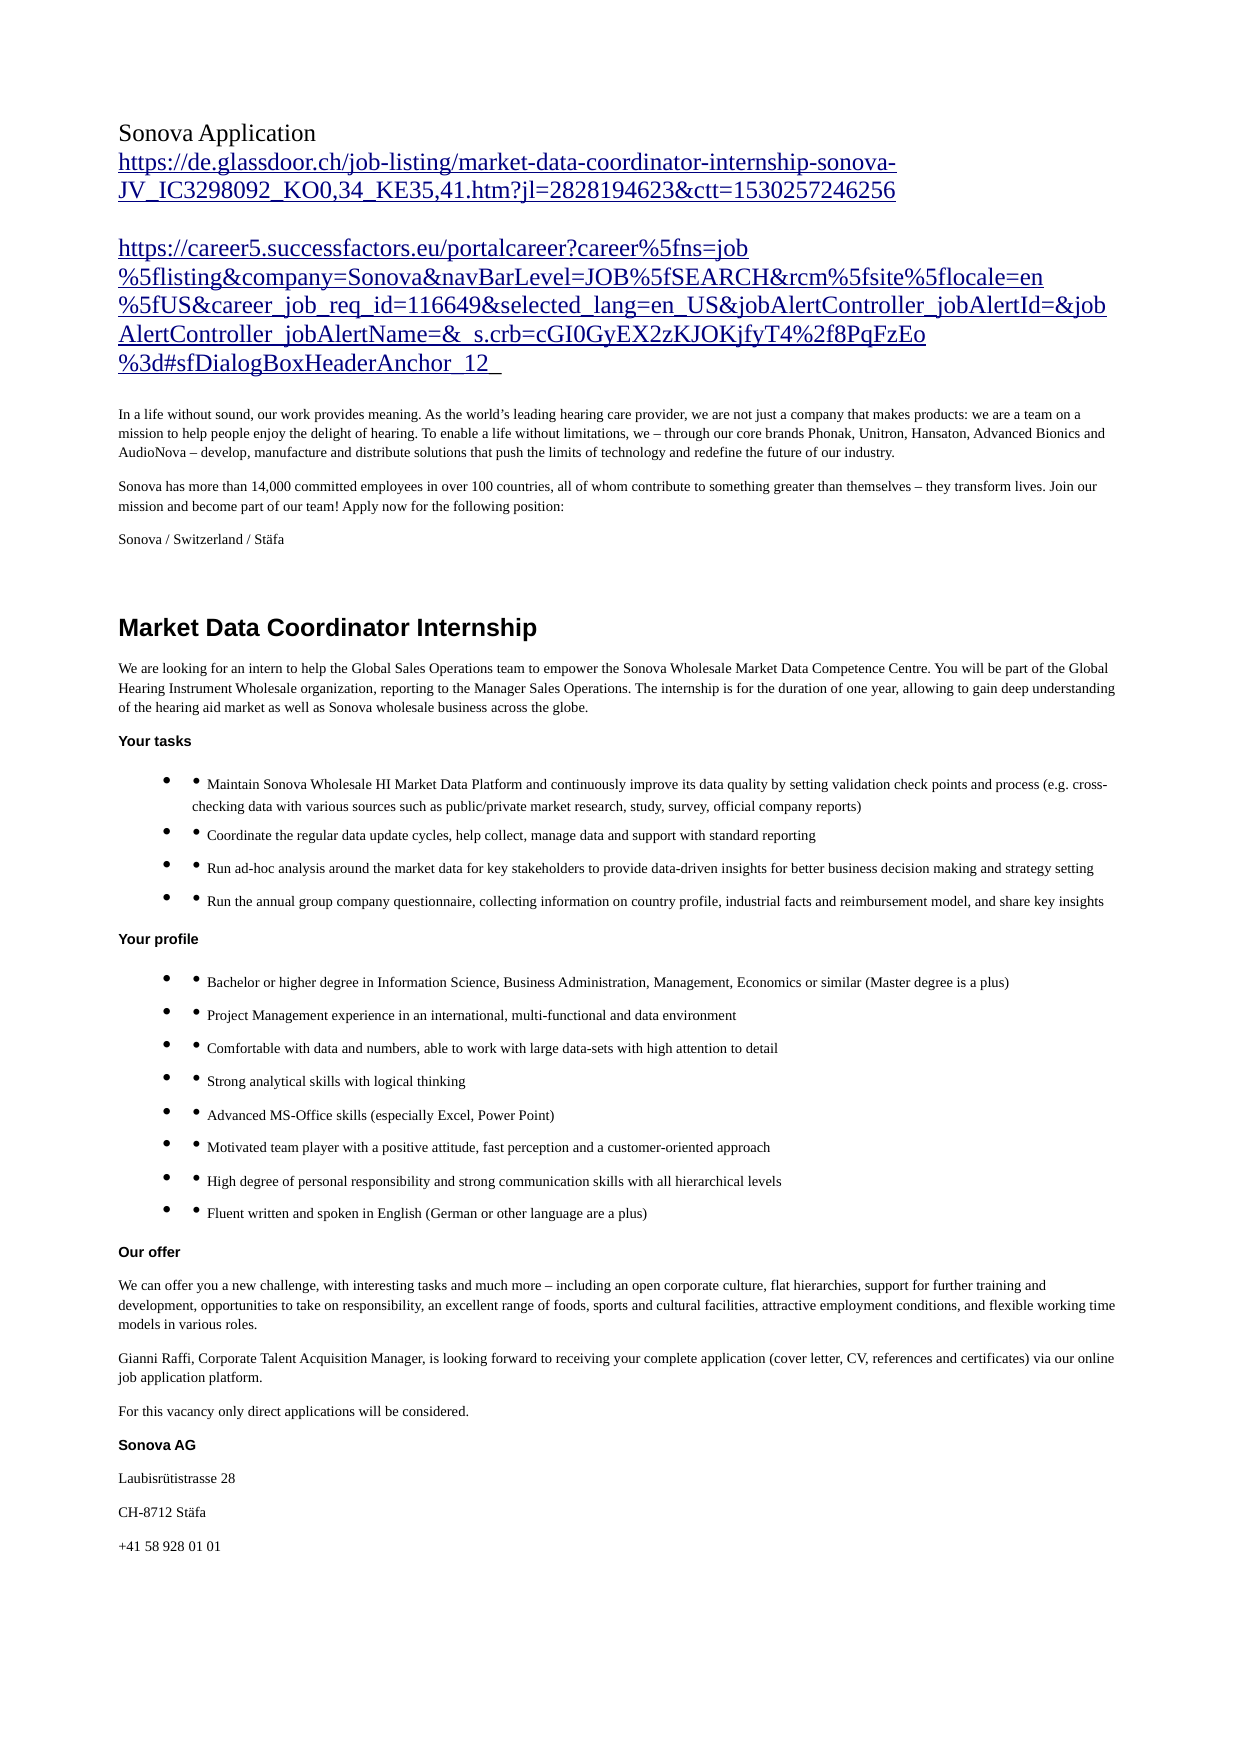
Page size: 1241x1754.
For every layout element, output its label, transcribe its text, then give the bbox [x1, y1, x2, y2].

list • Maintain Sonova Wholesale HI Market Data Platform and continuously improve its data quality by setting validation check points and process (e.g. cross-checking data with various sources such as public/private market research, study, survey, official company reports) [162, 766, 1122, 814]
text Your profile [118, 931, 1122, 947]
list • Coordinate the regular data update cycles, help collect, manage data and support with standard reporting [162, 817, 1122, 846]
text Our offer [118, 1243, 1122, 1260]
text CH-8712 Stäfa [118, 1504, 1122, 1521]
text Sonova AG [118, 1436, 1122, 1453]
list • Fluent written and spoken in English (German or other language are a plus) [162, 1196, 1122, 1224]
text Sonova Application [118, 118, 1122, 147]
list • High degree of personal responsibility and strong communication skills with all hierarchical levels [162, 1163, 1122, 1191]
list • Bachelor or higher degree in Information Science, Business Administration, Management, Economics or similar (Master degree is a plus) [162, 964, 1122, 993]
text Sonova / Switzerland / Stäfa [118, 531, 1122, 548]
text We are looking for an intern to help the Global Sales Operations team to empower the Sonova Wholesale Market Data Competence Centre. You will be part of the Global Hearing Instrument Wholesale organization, reporting to the Manager Sales Operations. The internship is for the duration of one year, allowing to gain deep understanding of the hearing aid market as well as Sonova wholesale business across the globe. [118, 660, 1122, 716]
list • Advanced MS-Office skills (especially Excel, Power Point) [162, 1097, 1122, 1125]
text Your tasks [118, 733, 1122, 749]
list • Comfortable with data and numbers, able to work with large data-sets with high attention to detail [162, 1031, 1122, 1059]
text Sonova has more than 14,000 committed employees in over 100 countries, all of whom contribute to something greater than themselves – they transform lives. Join our mission and become part of our team! Apply now for the following position: [118, 478, 1122, 514]
text For this vacancy only direct applications will be considered. [118, 1403, 1122, 1419]
text In a life without sound, our work provides meaning. As the world’s leading hearing care provider, we are not just a company that makes products: we are a team on a mission to help people enjoy the delight of hearing. To enable a life without limitations, we – through our core brands Phonak, Unitron, Hansaton, Advanced Bionics and AudioNova – develop, manufacture and distribute solutions that push the limits of technology and redefine the future of our industry. [118, 406, 1122, 461]
text https://career5.successfactors.eu/portalcareer?career%5fns=job%5flisting&company=Sonova&navBarLevel=JOB%5fSEARCH&rcm%5fsite%5flocale=en%5fUS&career_job_req_id=116649&selected_lang=en_US&jobAlertController_jobAlertId=&jobAlertController_jobAlertName=&_s.crb=cGI0GyEX2zKJOKjfyT4%2f8PqFzEo%3d#sfDialogBoxHeaderAnchor_12_ [118, 233, 1122, 377]
text Gianni Raffi, Corporate Talent Acquisition Manager, is looking forward to receiving your complete application (cover letter, CV, references and certificates) via our online job application platform. [118, 1349, 1122, 1386]
text Laubisrütistrasse 28 [118, 1470, 1122, 1487]
list • Motivated team player with a positive attitude, fast perception and a customer-oriented approach [162, 1129, 1122, 1158]
list • Strong analytical skills with logical thinking [162, 1063, 1122, 1092]
list • Run the annual group company questionnaire, collecting information on country profile, industrial facts and reimbursement model, and share key insights [162, 883, 1122, 912]
list • Project Management experience in an international, multi-functional and data environment [162, 997, 1122, 1026]
list • Run ad-hoc analysis around the market data for key stakeholders to provide data-driven insights for better business decision making and strategy setting [162, 850, 1122, 879]
text We can offer you a new challenge, with interesting tasks and much more – including an open corporate culture, flat hierarchies, support for further training and development, opportunities to take on responsibility, an excellent range of foods, sports and cultural facilities, attractive employment conditions, and flexible working time models in various roles. [118, 1277, 1122, 1332]
text +41 58 928 01 01 [118, 1538, 1122, 1555]
text Market Data Coordinator Internship [118, 613, 1122, 641]
text https://de.glassdoor.ch/job-listing/market-data-coordinator-internship-sonova-JV_IC3298092_KO0,34_KE35,41.htm?jl=2828194623&ctt=1530257246256 [118, 147, 1122, 204]
